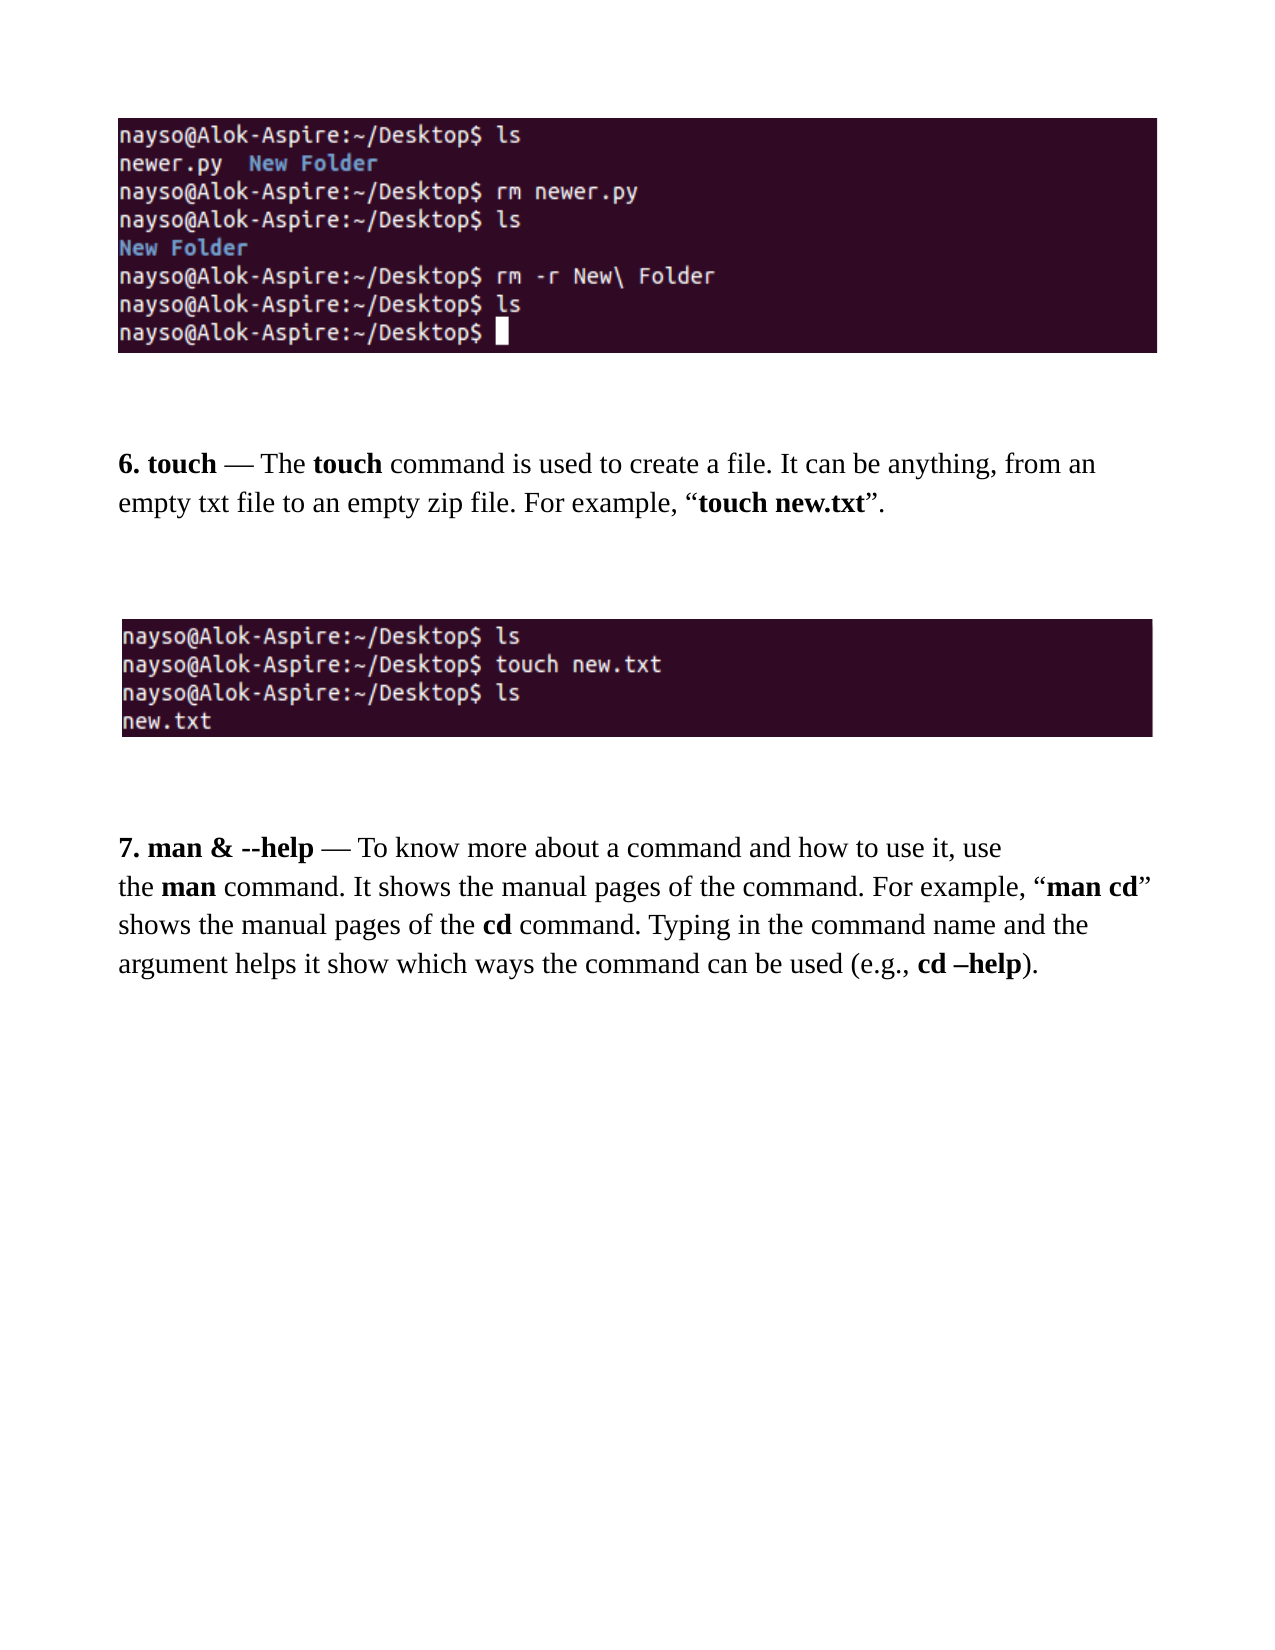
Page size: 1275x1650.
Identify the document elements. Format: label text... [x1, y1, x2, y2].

text 7. man & --help — To know more about a command and how to use it, use the man command. It shows the manual pages of the command. For example, “man cd” shows the manual pages of the cd command. Typing in the command name and the argument helps it show which ways the command can be used (e.g., cd –help). [118, 830, 1157, 979]
text 6. touch — The touch command is used to create a file. It can be anything, from an empty txt file to an empty zip file. For example, “touch new.txt”. [118, 446, 1157, 518]
